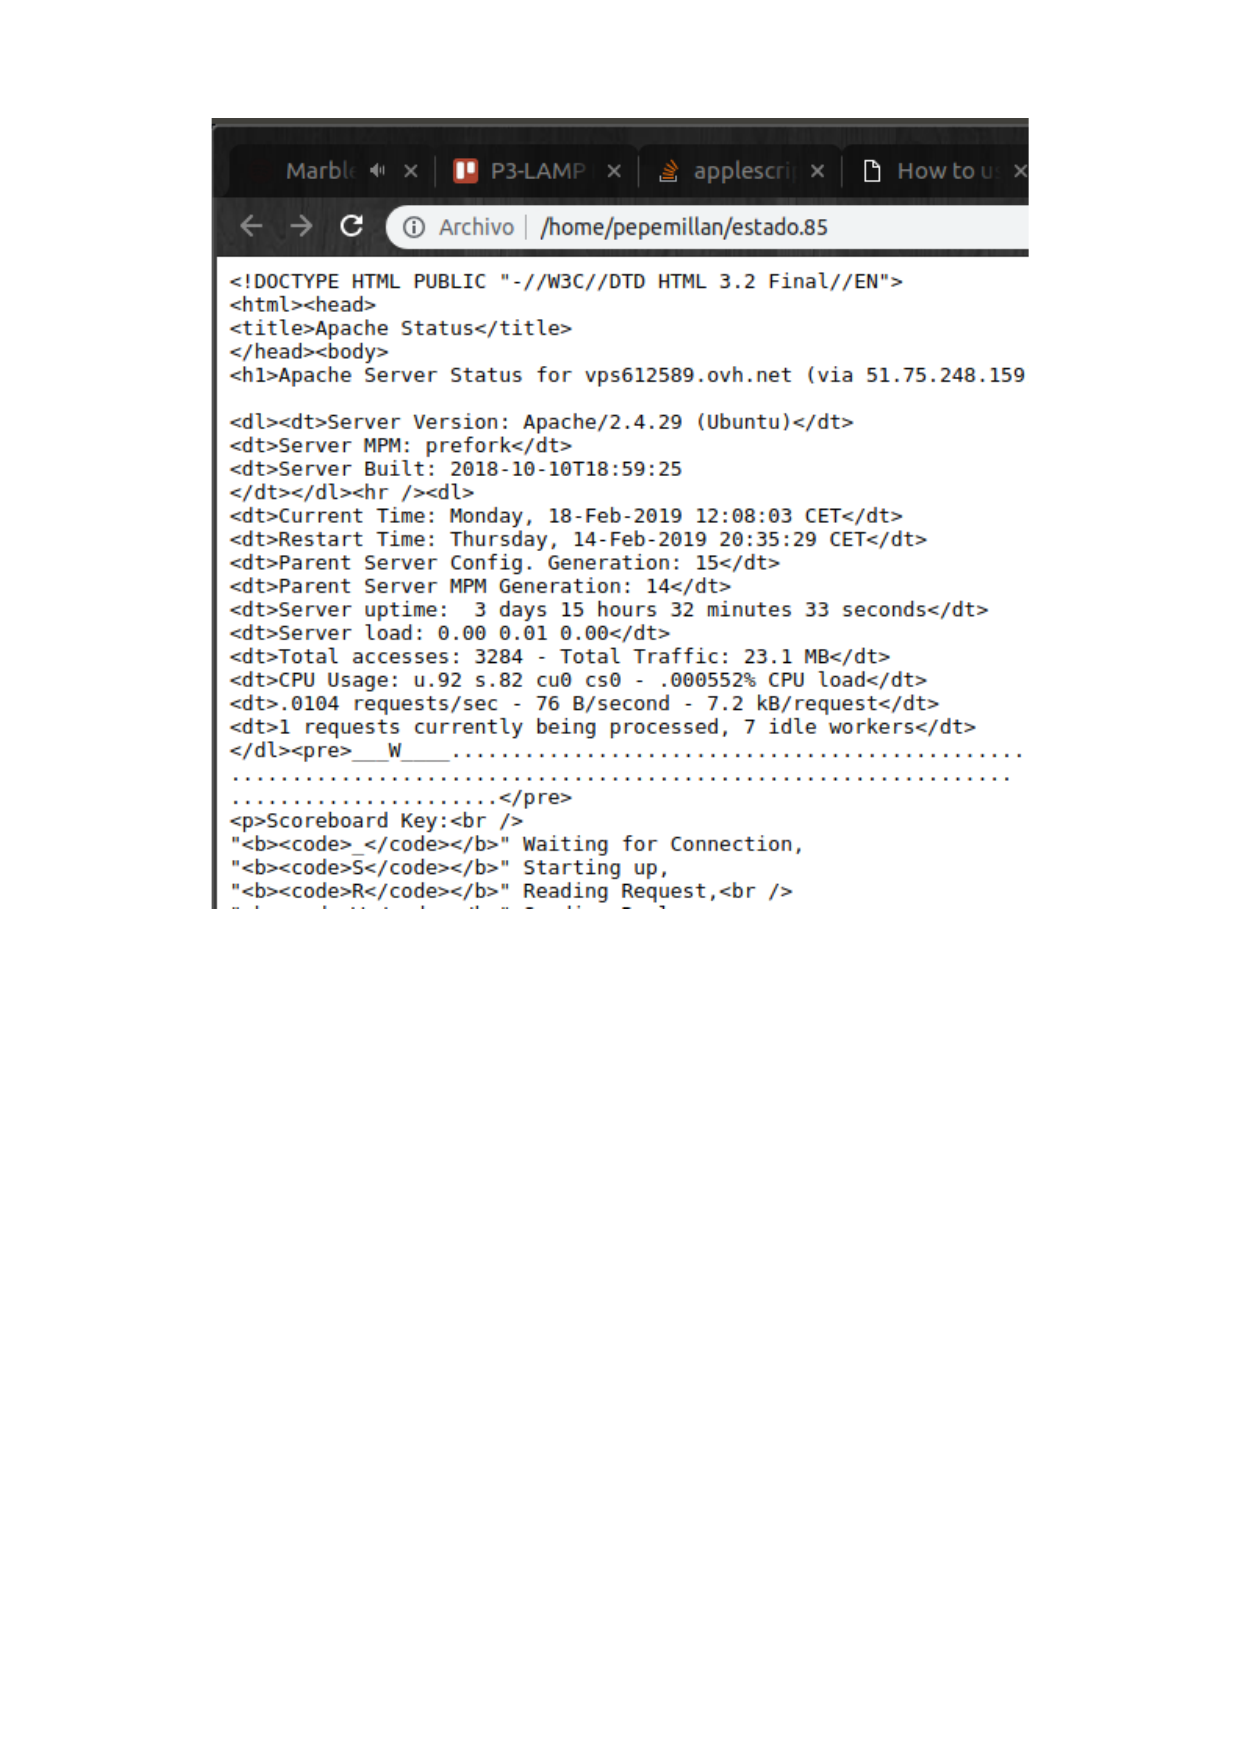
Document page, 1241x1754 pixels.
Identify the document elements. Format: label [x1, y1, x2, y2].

picture [211, 118, 1029, 909]
